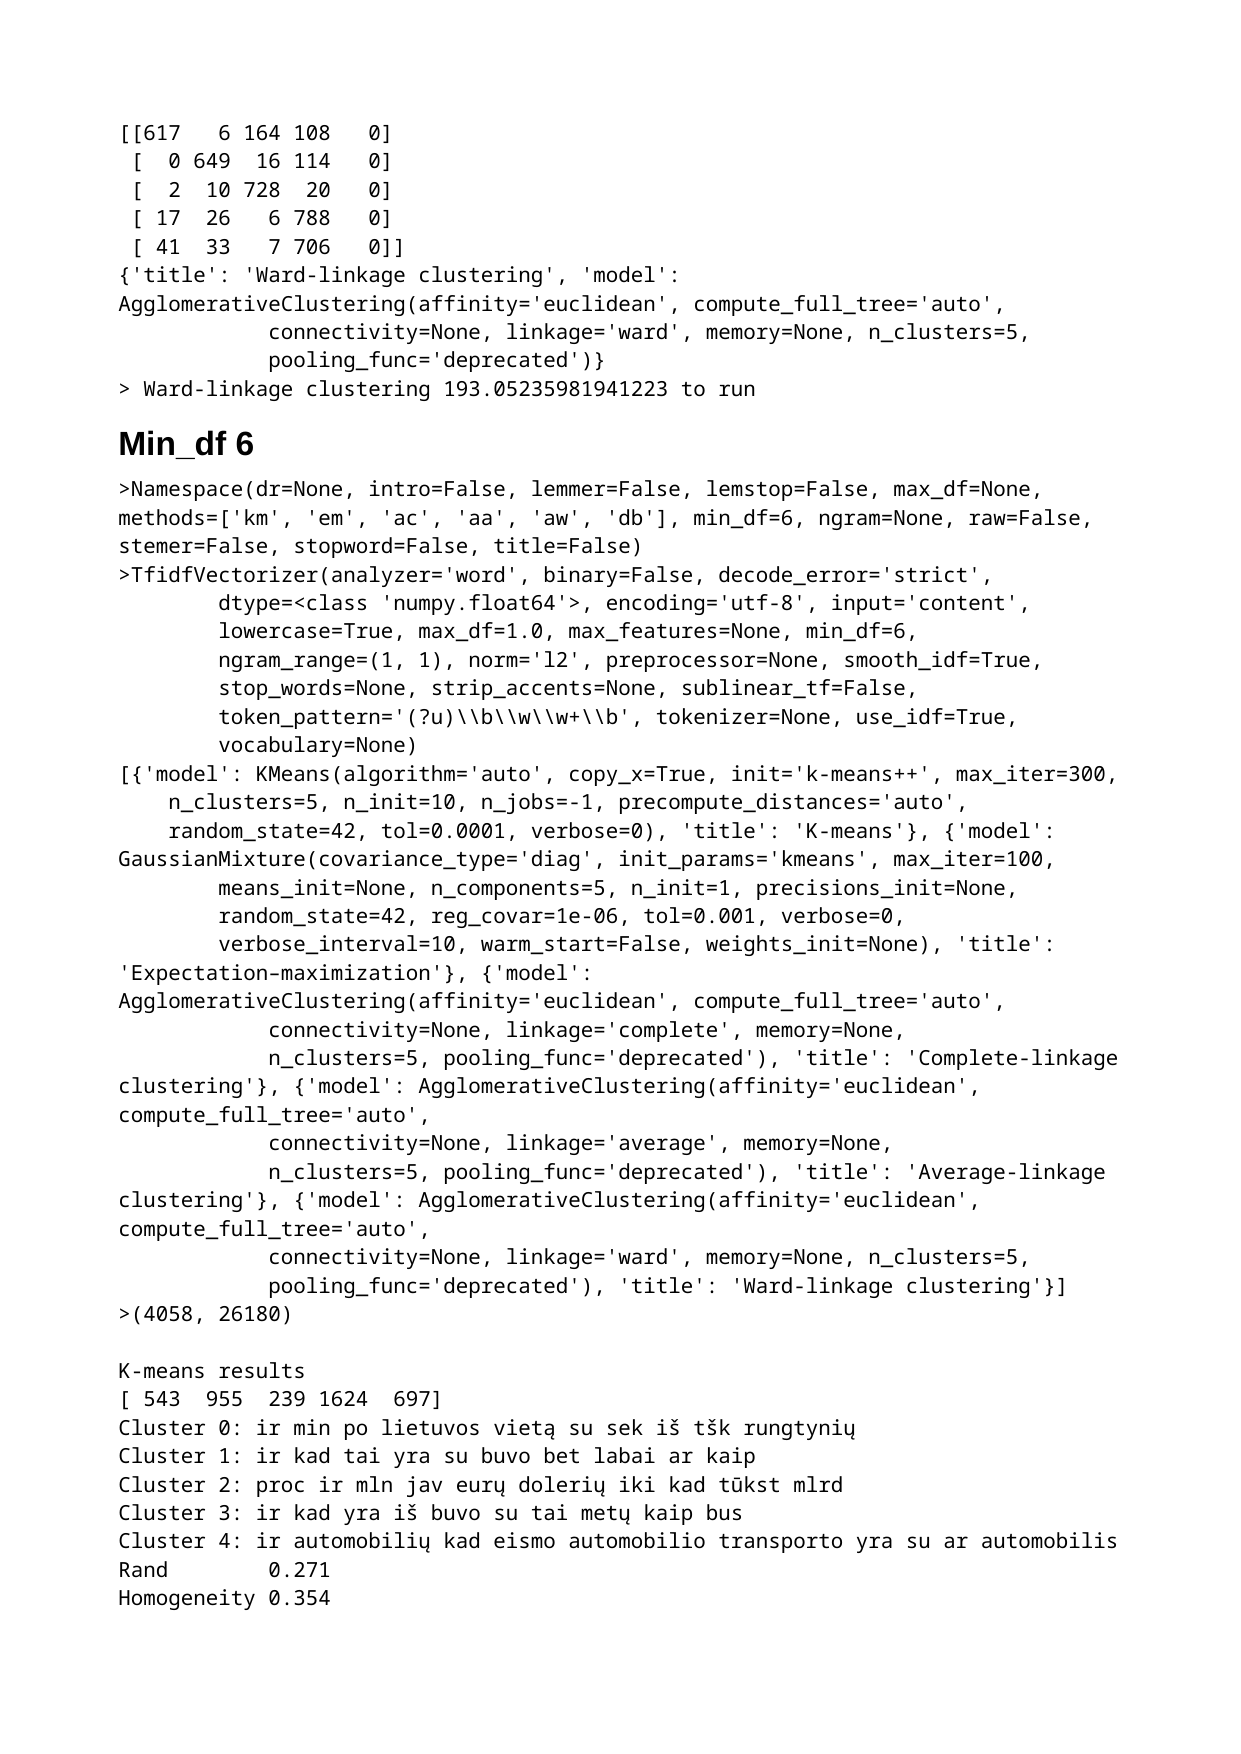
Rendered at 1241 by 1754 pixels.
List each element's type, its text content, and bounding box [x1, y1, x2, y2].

text >Namespace(dr=None, intro=False, lemmer=False, lemstop=False, max_df=None, methods=['km', 'em', 'ac', 'aa', 'aw', 'db'], min_df=6, ngram=None, raw=False, stemer=False, stopword=False, title=False) [118, 474, 1122, 560]
text {'title': 'Ward-linkage clustering', 'model': AgglomerativeClustering(affinity='euclidean', compute_full_tree='auto', [118, 260, 1122, 317]
text [ 17 26 6 788 0] [118, 203, 1122, 232]
text >(4058, 26180) [118, 1299, 1122, 1328]
text Cluster 0: ir min po lietuvos vietą su sek iš tšk rungtynių [118, 1413, 1122, 1441]
text token_pattern='(?u)\\b\\w\\w+\\b', tokenizer=None, use_idf=True, [118, 702, 1122, 730]
text random_state=42, tol=0.0001, verbose=0), 'title': 'K-means'}, {'model': GaussianMixture(covariance_type='diag', init_params='kmeans', max_iter=100, [118, 816, 1122, 873]
text connectivity=None, linkage='ward', memory=None, n_clusters=5, [118, 1242, 1122, 1271]
text [ 0 649 16 114 0] [118, 147, 1122, 175]
text lowercase=True, max_df=1.0, max_features=None, min_df=6, [118, 617, 1122, 645]
text [ 543 955 239 1624 697] [118, 1384, 1122, 1413]
text Cluster 1: ir kad tai yra su buvo bet labai ar kaip [118, 1441, 1122, 1470]
text connectivity=None, linkage='complete', memory=None, [118, 1015, 1122, 1043]
text verbose_interval=10, warm_start=False, weights_init=None), 'title': 'Expectation–maximization'}, {'model': AgglomerativeClustering(affinity='euclidean', compute_full_tree='auto', [118, 929, 1122, 1015]
text connectivity=None, linkage='average', memory=None, [118, 1128, 1122, 1157]
text Cluster 4: ir automobilių kad eismo automobilio transporto yra su ar automobilis [118, 1527, 1122, 1555]
text Cluster 2: proc ir mln jav eurų dolerių iki kad tūkst mlrd [118, 1470, 1122, 1498]
text stop_words=None, strip_accents=None, sublinear_tf=False, [118, 673, 1122, 702]
text Cluster 3: ir kad yra iš buvo su tai metų kaip bus [118, 1498, 1122, 1527]
text K-means results [118, 1356, 1122, 1384]
text Homogeneity 0.354 [118, 1583, 1122, 1612]
text connectivity=None, linkage='ward', memory=None, n_clusters=5, [118, 317, 1122, 346]
text [ 2 10 728 20 0] [118, 175, 1122, 203]
text dtype=<class 'numpy.float64'>, encoding='utf-8', input='content', [118, 588, 1122, 617]
text [ 41 33 7 706 0]] [118, 232, 1122, 260]
text pooling_func='deprecated')} [118, 346, 1122, 374]
text random_state=42, reg_covar=1e-06, tol=0.001, verbose=0, [118, 901, 1122, 929]
text [{'model': KMeans(algorithm='auto', copy_x=True, init='k-means++', max_iter=300, [118, 759, 1122, 787]
text means_init=None, n_components=5, n_init=1, precisions_init=None, [118, 873, 1122, 901]
text n_clusters=5, n_init=10, n_jobs=-1, precompute_distances='auto', [118, 787, 1122, 816]
text vocabulary=None) [118, 730, 1122, 759]
text > Ward-linkage clustering 193.05235981941223 to run [118, 374, 1122, 402]
text n_clusters=5, pooling_func='deprecated'), 'title': 'Average-linkage clustering'}, {'model': AgglomerativeClustering(affinity='euclidean', compute_full_tree='auto', [118, 1157, 1122, 1242]
text [[617 6 164 108 0] [118, 118, 1122, 147]
text pooling_func='deprecated'), 'title': 'Ward-linkage clustering'}] [118, 1271, 1122, 1299]
text ngram_range=(1, 1), norm='l2', preprocessor=None, smooth_idf=True, [118, 645, 1122, 673]
text n_clusters=5, pooling_func='deprecated'), 'title': 'Complete-linkage clustering'}, {'model': AgglomerativeClustering(affinity='euclidean', compute_full_tree='auto', [118, 1043, 1122, 1128]
text >TfidfVectorizer(analyzer='word', binary=False, decode_error='strict', [118, 560, 1122, 588]
subtitle Min_df 6 [118, 423, 1122, 462]
text Rand 0.271 [118, 1555, 1122, 1583]
